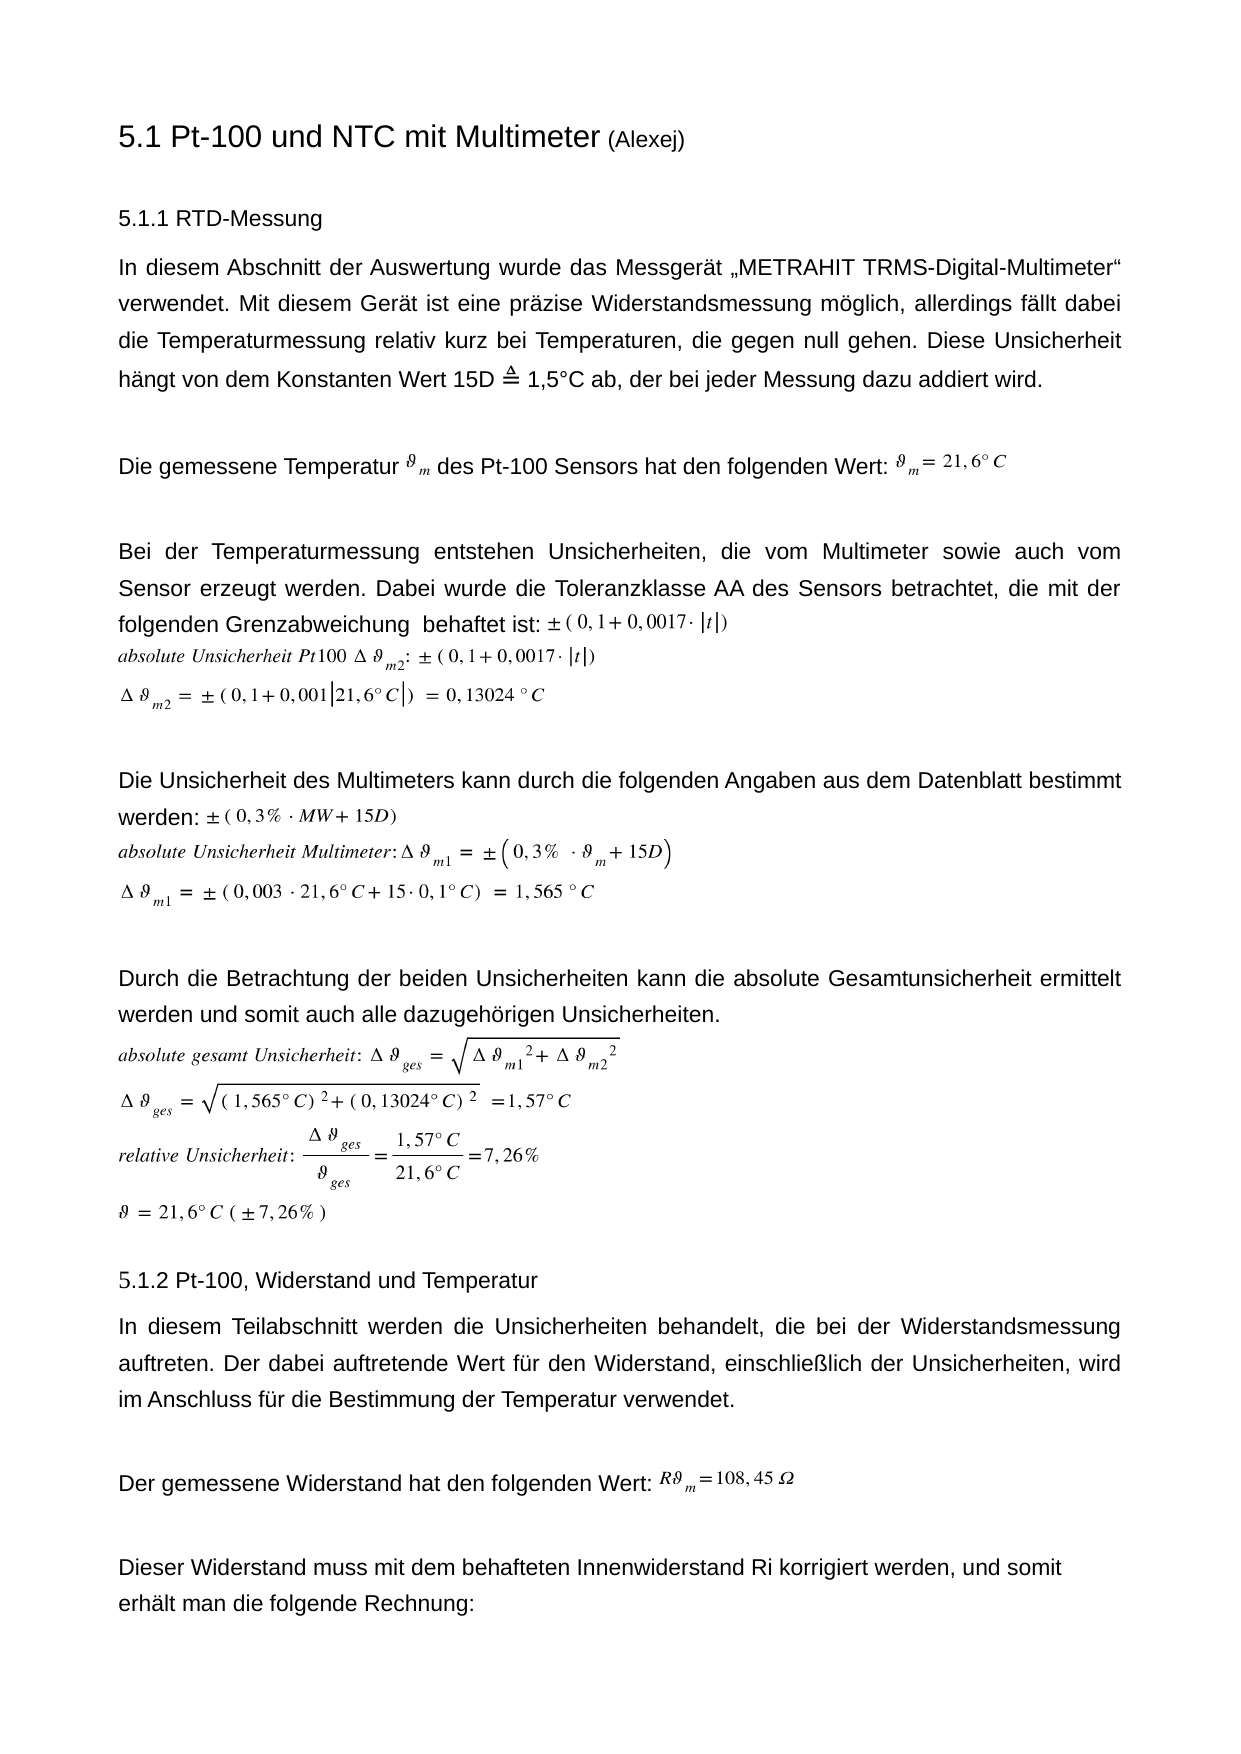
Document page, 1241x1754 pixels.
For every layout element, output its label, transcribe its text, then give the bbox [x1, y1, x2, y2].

picture [118, 1037, 629, 1118]
picture [118, 1128, 544, 1222]
picture [659, 1471, 795, 1492]
text In diesem Abschnitt der Auswertung wurde das Messgerät „METRAHIT TRMS-Digital-Multimeter“ verwendet. Mit diesem Gerät ist eine präzise Widerstandsmessung möglich, allerdings fällt dabei die Temperaturmessung relativ kurz bei Temperaturen, die gegen null gehen. Diese Unsicherheit hängt von dem Konstanten Wert 15D ≜ 1,5°C ab, der bei jeder Messung dazu addiert wird. [118, 254, 1122, 393]
picture [118, 839, 675, 906]
text 5.1.2 Pt-100, Widerstand und Temperatur [118, 1233, 1122, 1294]
picture [206, 808, 402, 825]
text Die gemessene Temperatur des Pt-100 Sensors hat den folgenden Wert: [118, 451, 1122, 480]
text Bei der Temperaturmessung entstehen Unsicherheiten, die vom Multimeter sowie auch vom Sensor erzeugt werden. Dabei wurde die Toleranzklasse AA des Sensors betrachtet, die mit der folgenden Grenzabweichung behaftet ist: [118, 538, 1122, 637]
text Dieser Widerstand muss mit dem behafteten Innenwiderstand Ri korrigiert werden, und somit erhält man die folgende Rechnung: [118, 1554, 1122, 1617]
text Die Unsicherheit des Multimeters kann durch die folgenden Angaben aus dem Datenblatt bestimmt werden: [118, 767, 1122, 830]
subtitle 5.1.1 RTD-Messung [118, 205, 1122, 232]
picture [895, 454, 1007, 475]
picture [547, 612, 733, 633]
text In diesem Teilabschnitt werden die Unsicherheiten behandelt, die bei der Widerstandsmessung auftreten. Der dabei auftretende Wert für den Widerstand, einschließlich der Unsicherheiten, wird im Anschluss für die Bestimmung der Temperatur verwendet. [118, 1313, 1122, 1412]
text Der gemessene Widerstand hat den folgenden Wert: [118, 1470, 1122, 1496]
text Durch die Betrachtung der beiden Unsicherheiten kann die absolute Gesamtunsicherheit ermittelt werden und somit auch alle dazugehörigen Unsicherheiten. [118, 964, 1122, 1027]
picture [118, 647, 600, 709]
subtitle 5.1 Pt-100 und NTC mit Multimeter (Alexej) [118, 118, 1122, 154]
picture [405, 454, 431, 475]
